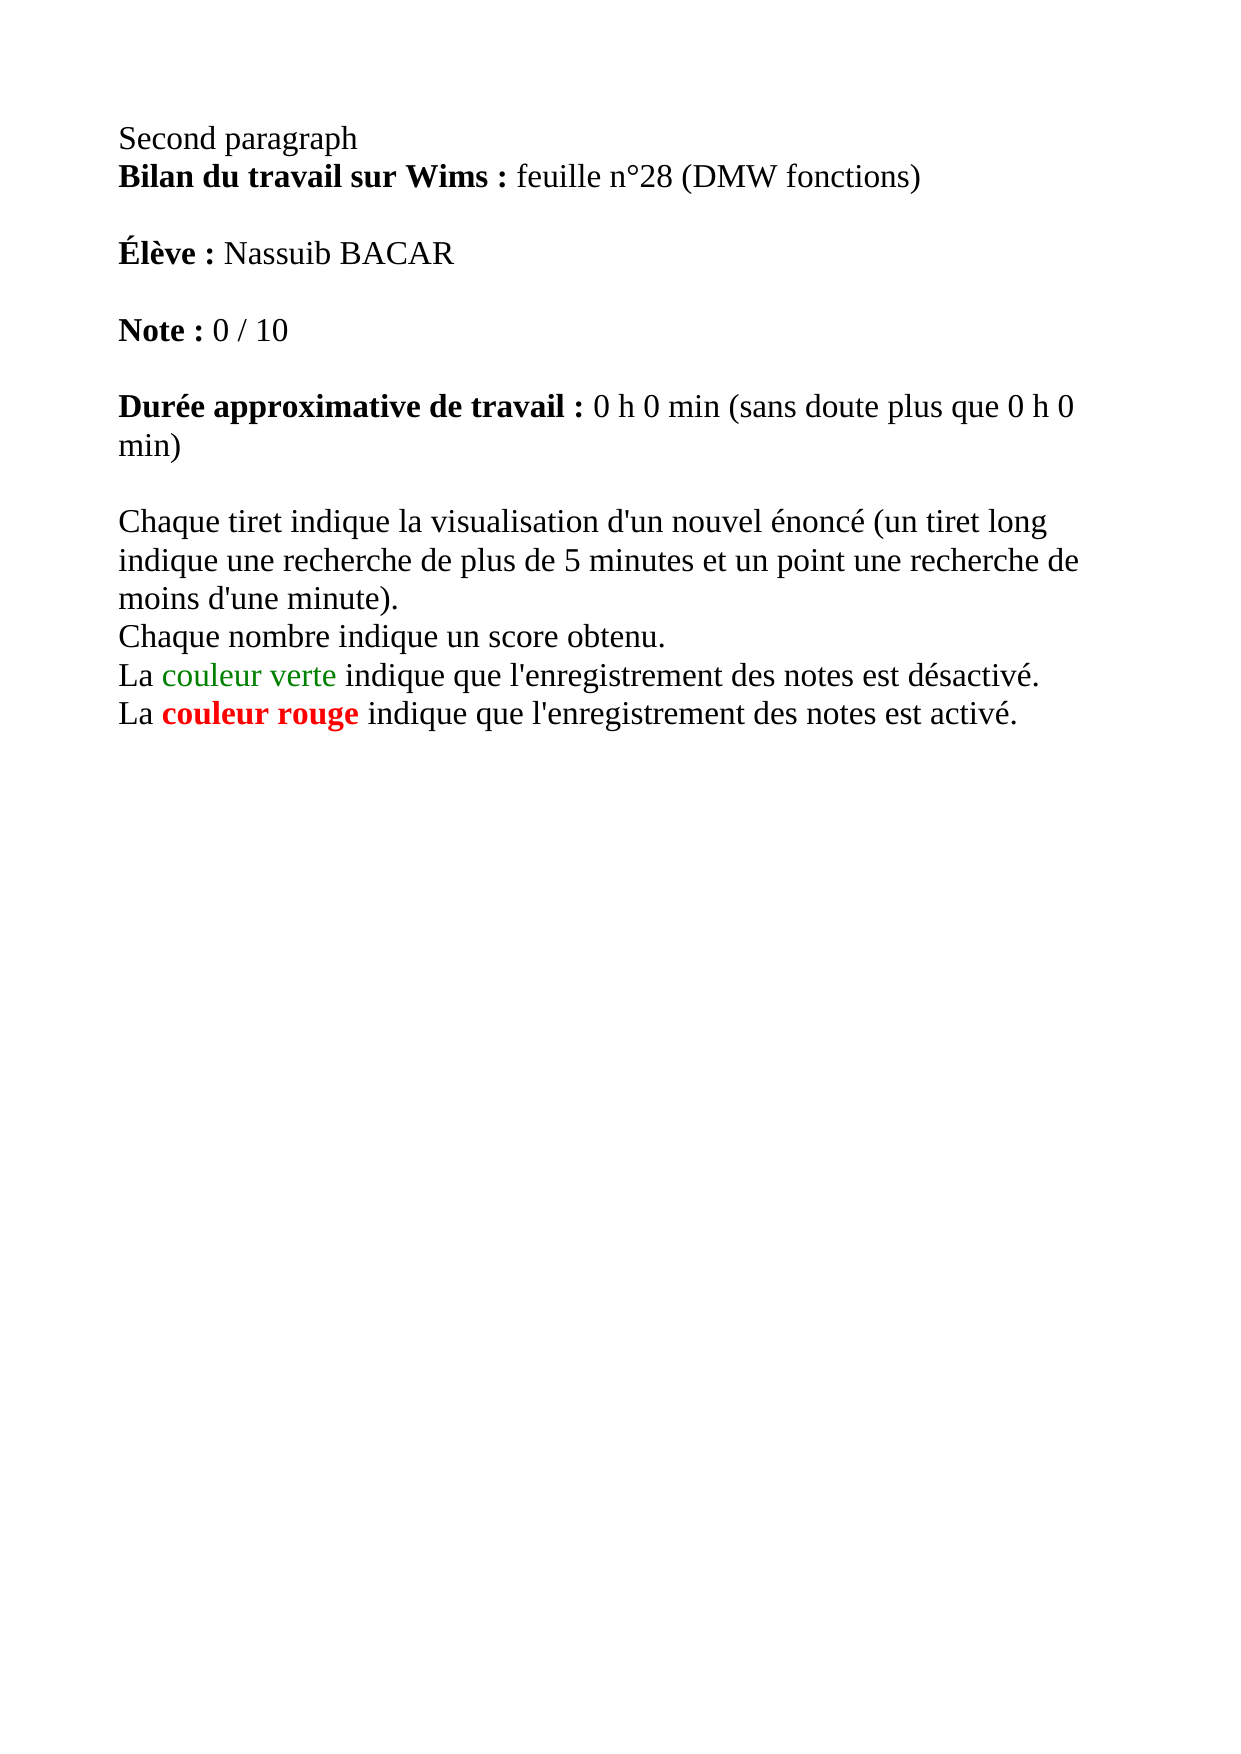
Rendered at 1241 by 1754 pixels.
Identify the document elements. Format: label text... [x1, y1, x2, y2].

text Chaque nombre indique un score obtenu. [118, 616, 1122, 655]
text Durée approximative de travail : 0 h 0 min (sans doute plus que 0 h 0 min) [118, 386, 1122, 463]
text Second paragraph [118, 118, 1122, 156]
text Note : 0 / 10 [118, 310, 1122, 348]
text Bilan du travail sur Wims : feuille n°28 (DMW fonctions) [118, 156, 1122, 195]
text La couleur verte indique que l'enregistrement des notes est désactivé. [118, 655, 1122, 693]
text La couleur rouge indique que l'enregistrement des notes est activé. [118, 693, 1122, 731]
text Élève : Nassuib BACAR [118, 233, 1122, 271]
text Chaque tiret indique la visualisation d'un nouvel énoncé (un tiret long indique une recherche de plus de 5 minutes et un point une recherche de moins d'une minute). [118, 501, 1122, 616]
